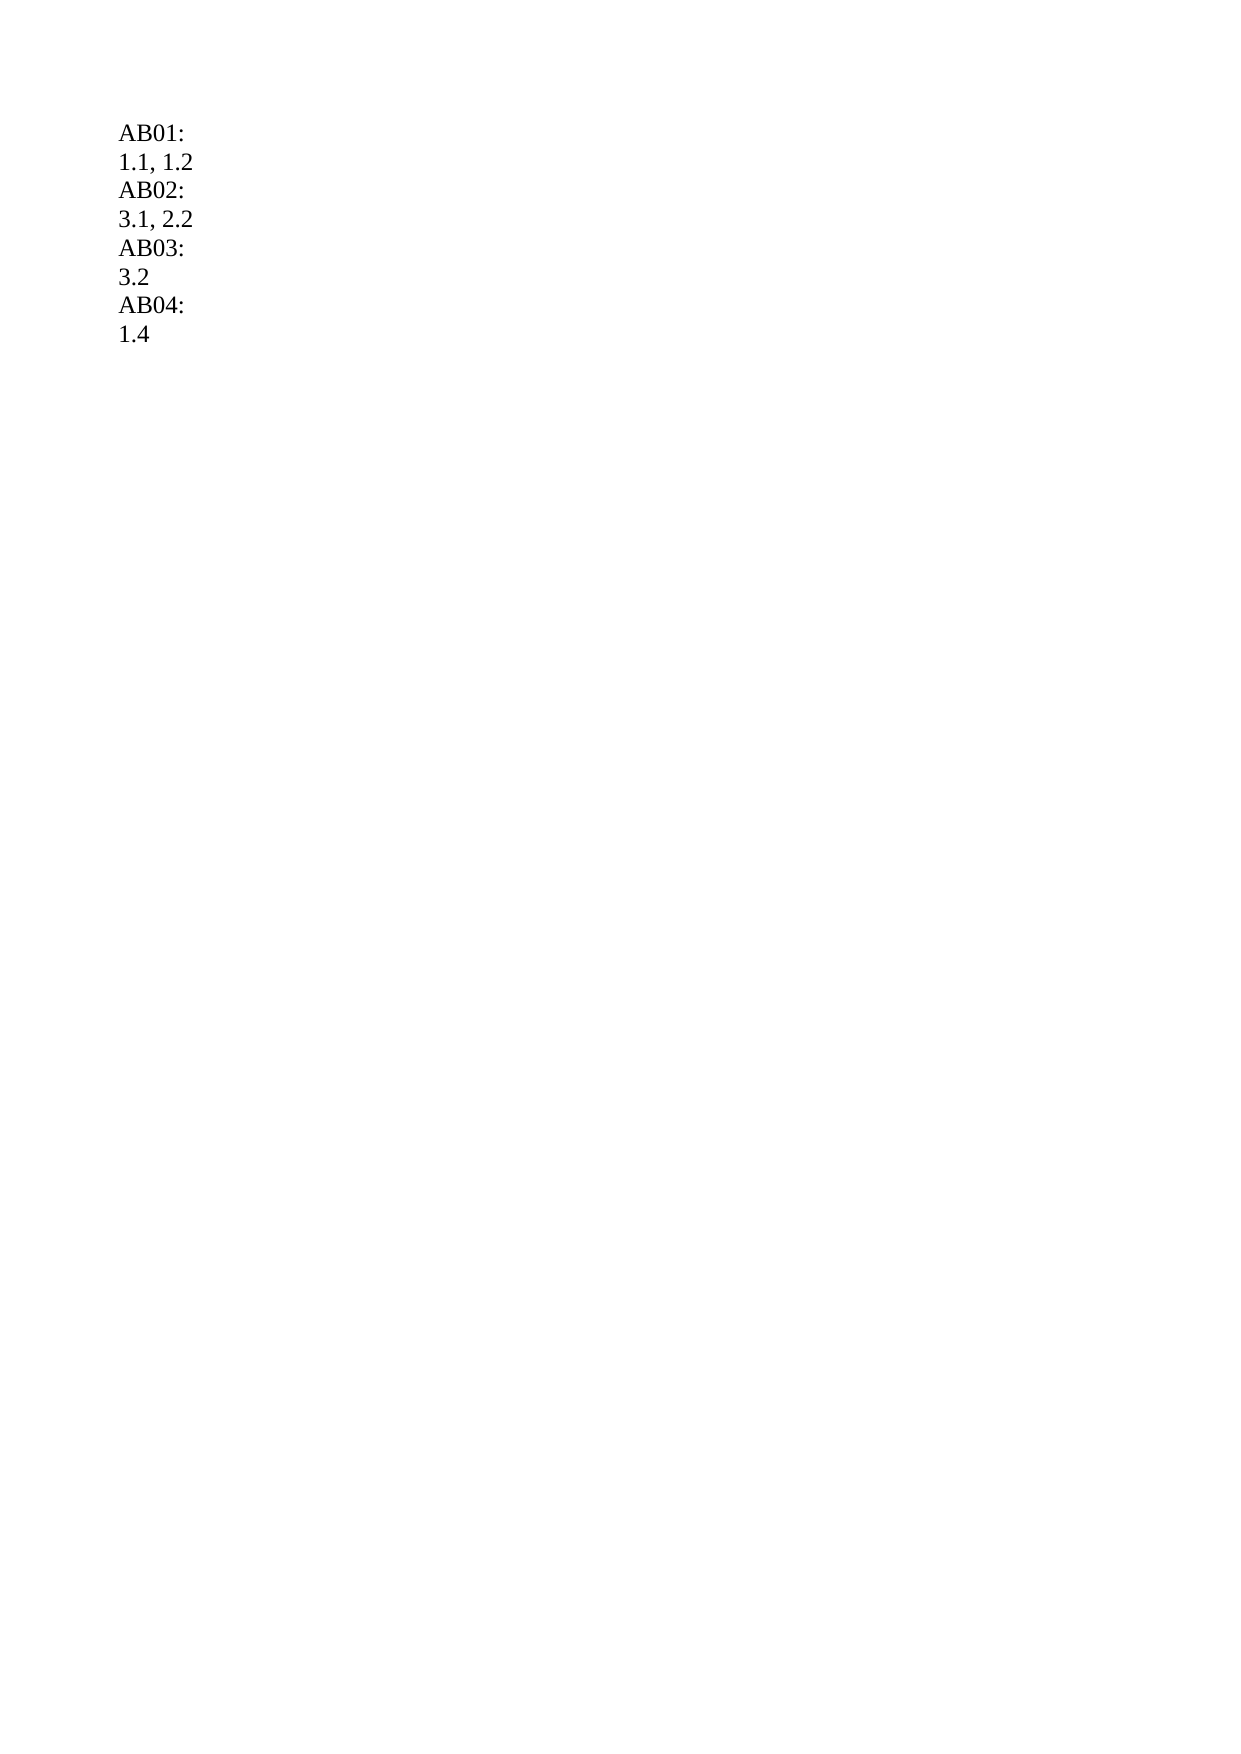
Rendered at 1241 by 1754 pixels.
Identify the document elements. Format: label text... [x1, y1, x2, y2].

text 1.4 [118, 319, 1122, 348]
text AB03: [118, 233, 1122, 262]
text AB04: [118, 291, 1122, 319]
text 3.2 [118, 262, 1122, 291]
text AB01: [118, 118, 1122, 147]
text AB02: [118, 176, 1122, 204]
text 1.1, 1.2 [118, 147, 1122, 176]
text 3.1, 2.2 [118, 204, 1122, 233]
